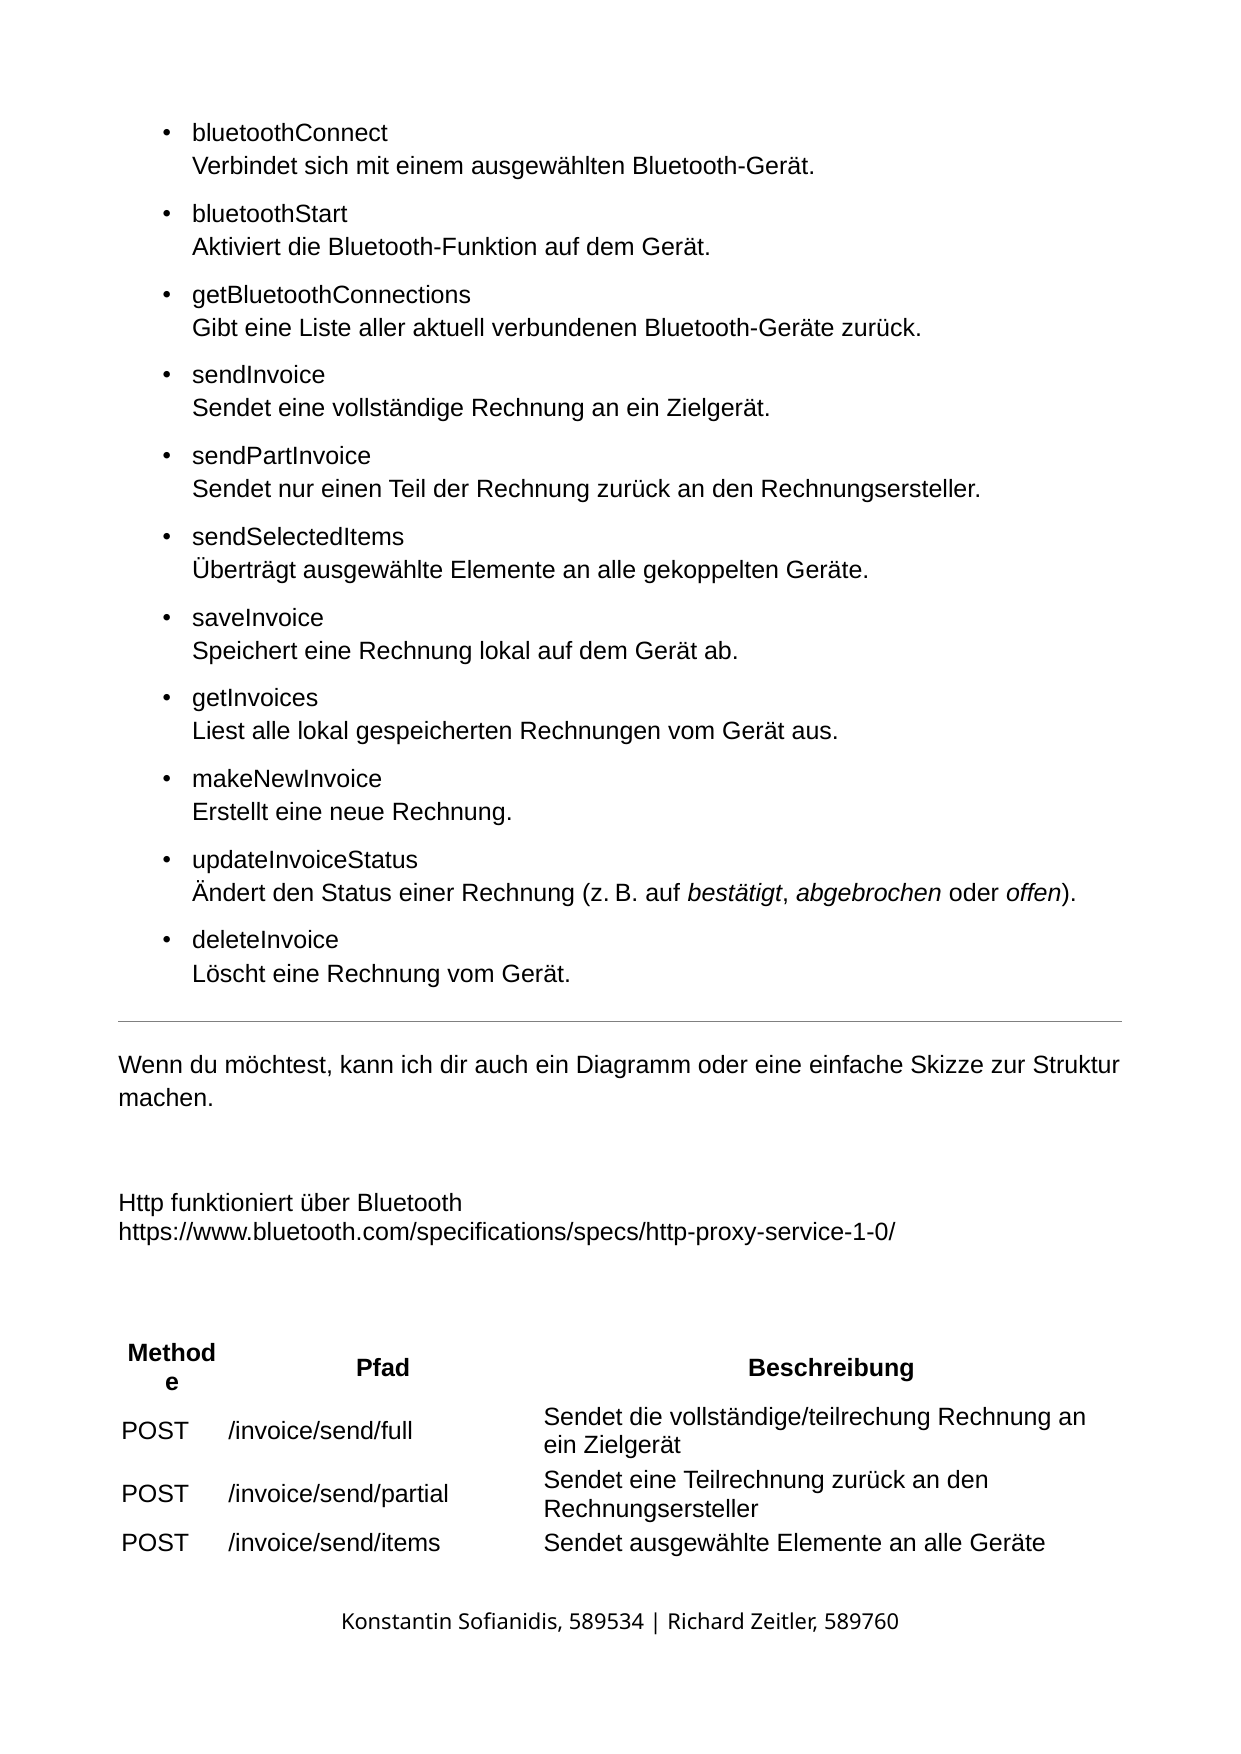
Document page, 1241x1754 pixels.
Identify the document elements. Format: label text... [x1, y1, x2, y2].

table_header Pfad [225, 1335, 540, 1399]
table_cell Sendet eine Teilrechnung zurück an den Rechnungsersteller [540, 1462, 1122, 1525]
table_cell /invoice/send/partial [225, 1462, 540, 1525]
list getBluetoothConnections Gibt eine Liste aller aktuell verbundenen Bluetooth-Geräte zurück. [162, 279, 1122, 341]
table_cell Sendet die vollständige/teilrechung Rechnung an ein Zielgerät [540, 1399, 1122, 1462]
table_cell /invoice/send/full [225, 1399, 540, 1462]
list sendInvoice Sendet eine vollständige Rechnung an ein Zielgerät. [162, 360, 1122, 422]
list getInvoices Liest alle lokal gespeicherten Rechnungen vom Gerät aus. [162, 683, 1122, 745]
table_header Beschreibung [540, 1335, 1122, 1399]
table_cell Sendet ausgewählte Elemente an alle Geräte [540, 1525, 1122, 1560]
text Http funktioniert über Bluetooth [118, 1188, 1122, 1217]
table_cell POST [118, 1462, 225, 1525]
list bluetoothStart Aktiviert die Bluetooth-Funktion auf dem Gerät. [162, 199, 1122, 261]
table_header Methode [118, 1335, 225, 1399]
list sendSelectedItems Überträgt ausgewählte Elemente an alle gekoppelten Geräte. [162, 522, 1122, 584]
list makeNewInvoice Erstellt eine neue Rechnung. [162, 764, 1122, 826]
text https://www.bluetooth.com/specifications/specs/http-proxy-service-1-0/ [118, 1217, 1122, 1246]
text Wenn du möchtest, kann ich dir auch ein Diagramm oder eine einfache Skizze zur Struktur machen. [118, 1050, 1122, 1112]
list saveInvoice Speichert eine Rechnung lokal auf dem Gerät ab. [162, 602, 1122, 664]
table_cell POST [118, 1525, 225, 1560]
table_cell POST [118, 1399, 225, 1462]
list bluetoothConnect Verbindet sich mit einem ausgewählten Bluetooth-Gerät. [162, 118, 1122, 180]
list updateInvoiceStatus Ändert den Status einer Rechnung (z. B. auf bestätigt, abgebrochen oder offen). [162, 845, 1122, 907]
list sendPartInvoice Sendet nur einen Teil der Rechnung zurück an den Rechnungsersteller. [162, 441, 1122, 503]
table_cell /invoice/send/items [225, 1525, 540, 1560]
list deleteInvoice Löscht eine Rechnung vom Gerät. [162, 925, 1122, 987]
